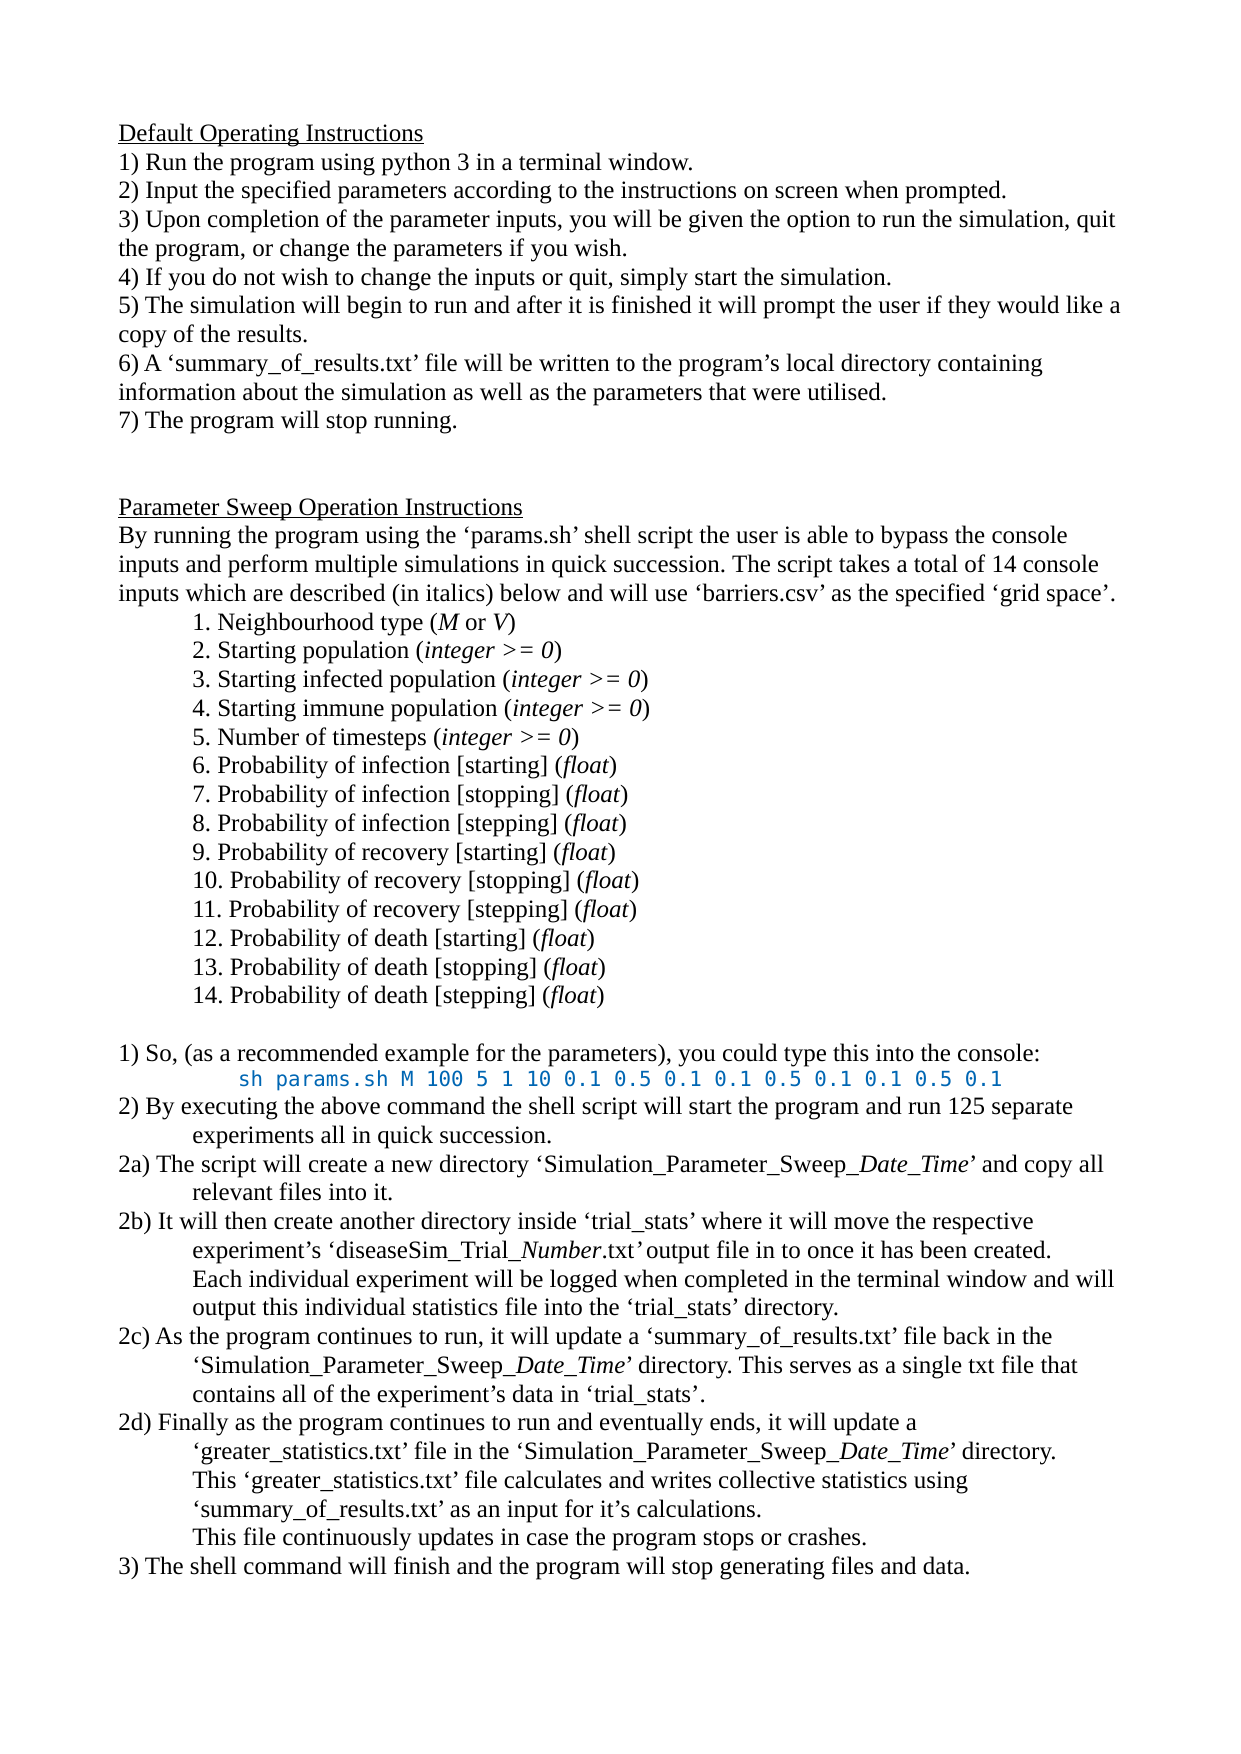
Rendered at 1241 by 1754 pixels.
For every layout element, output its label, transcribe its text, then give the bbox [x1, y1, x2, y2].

text 2. Starting population (integer >= 0) [118, 636, 1122, 664]
text 7. Probability of infection [stopping] (float) [118, 779, 1122, 808]
text 3) The shell command will finish and the program will stop generating files and data. [118, 1551, 1122, 1580]
text 1. Neighbourhood type (M or V) [118, 607, 1122, 636]
text 2c) As the program continues to run, it will update a ‘summary_of_results.txt’ file back in the ‘Simulation_Parameter_Sweep_Date_Time’ directory. This serves as a single txt file that contains all of the experiment’s data in ‘trial_stats’. [118, 1321, 1122, 1407]
text 13. Probability of death [stopping] (float) [118, 952, 1122, 981]
text 2) Input the specified parameters according to the instructions on screen when prompted. [118, 176, 1122, 204]
text 8. Probability of infection [stepping] (float) [118, 808, 1122, 837]
text 7) The program will stop running. [118, 406, 1122, 434]
text 12. Probability of death [starting] (float) [118, 923, 1122, 952]
text Default Operating Instructions [118, 118, 1122, 147]
text 2d) Finally as the program continues to run and eventually ends, it will update a ‘greater_statistics.txt’ file in the ‘Simulation_Parameter_Sweep_Date_Time’ directory. [118, 1407, 1122, 1465]
text Parameter Sweep Operation Instructions [118, 492, 1122, 521]
text 11. Probability of recovery [stepping] (float) [118, 894, 1122, 923]
text 1) Run the program using python 3 in a terminal window. [118, 147, 1122, 176]
text 2) By executing the above command the shell script will start the program and run 125 separate experiments all in quick succession. 2a) The script will create a new directory ‘Simulation_Parameter_Sweep_Date_Time’ and copy all relevant files into it. 2b) It will then create another directory inside ‘trial_stats’ where it will move the respective experiment’s ‘diseaseSim_Trial_Number.txt’ output file in to once it has been created. Each individual experiment will be logged when completed in the terminal window and will output this individual statistics file into the ‘trial_stats’ directory. [118, 1091, 1122, 1321]
text 14. Probability of death [stepping] (float) [118, 981, 1122, 1009]
text 1) So, (as a recommended example for the parameters), you could type this into the console: [118, 1038, 1122, 1067]
text 5. Number of timesteps (integer >= 0) [118, 722, 1122, 751]
text 6) A ‘summary_of_results.txt’ file will be written to the program’s local directory containing information about the simulation as well as the parameters that were utilised. [118, 348, 1122, 406]
text By running the program using the ‘params.sh’ shell script the user is able to bypass the console inputs and perform multiple simulations in quick succession. The script takes a total of 14 console inputs which are described (in italics) below and will use ‘barriers.csv’ as the specified ‘grid space’. [118, 521, 1122, 607]
text 4. Starting immune population (integer >= 0) [118, 693, 1122, 722]
text This ‘greater_statistics.txt’ file calculates and writes collective statistics using ‘summary_of_results.txt’ as an input for it’s calculations. This file continuously updates in case the program stops or crashes. [118, 1465, 1122, 1551]
text 9. Probability of recovery [starting] (float) [118, 837, 1122, 866]
text 4) If you do not wish to change the inputs or quit, simply start the simulation. [118, 262, 1122, 291]
text 3. Starting infected population (integer >= 0) [118, 664, 1122, 693]
text 10. Probability of recovery [stopping] (float) [118, 866, 1122, 894]
text 3) Upon completion of the parameter inputs, you will be given the option to run the simulation, quit the program, or change the parameters if you wish. [118, 204, 1122, 262]
text 5) The simulation will begin to run and after it is finished it will prompt the user if they would like a copy of the results. [118, 291, 1122, 348]
text sh params.sh M 100 5 1 10 0.1 0.5 0.1 0.1 0.5 0.1 0.1 0.5 0.1 [118, 1067, 1122, 1091]
text 6. Probability of infection [starting] (float) [118, 751, 1122, 779]
